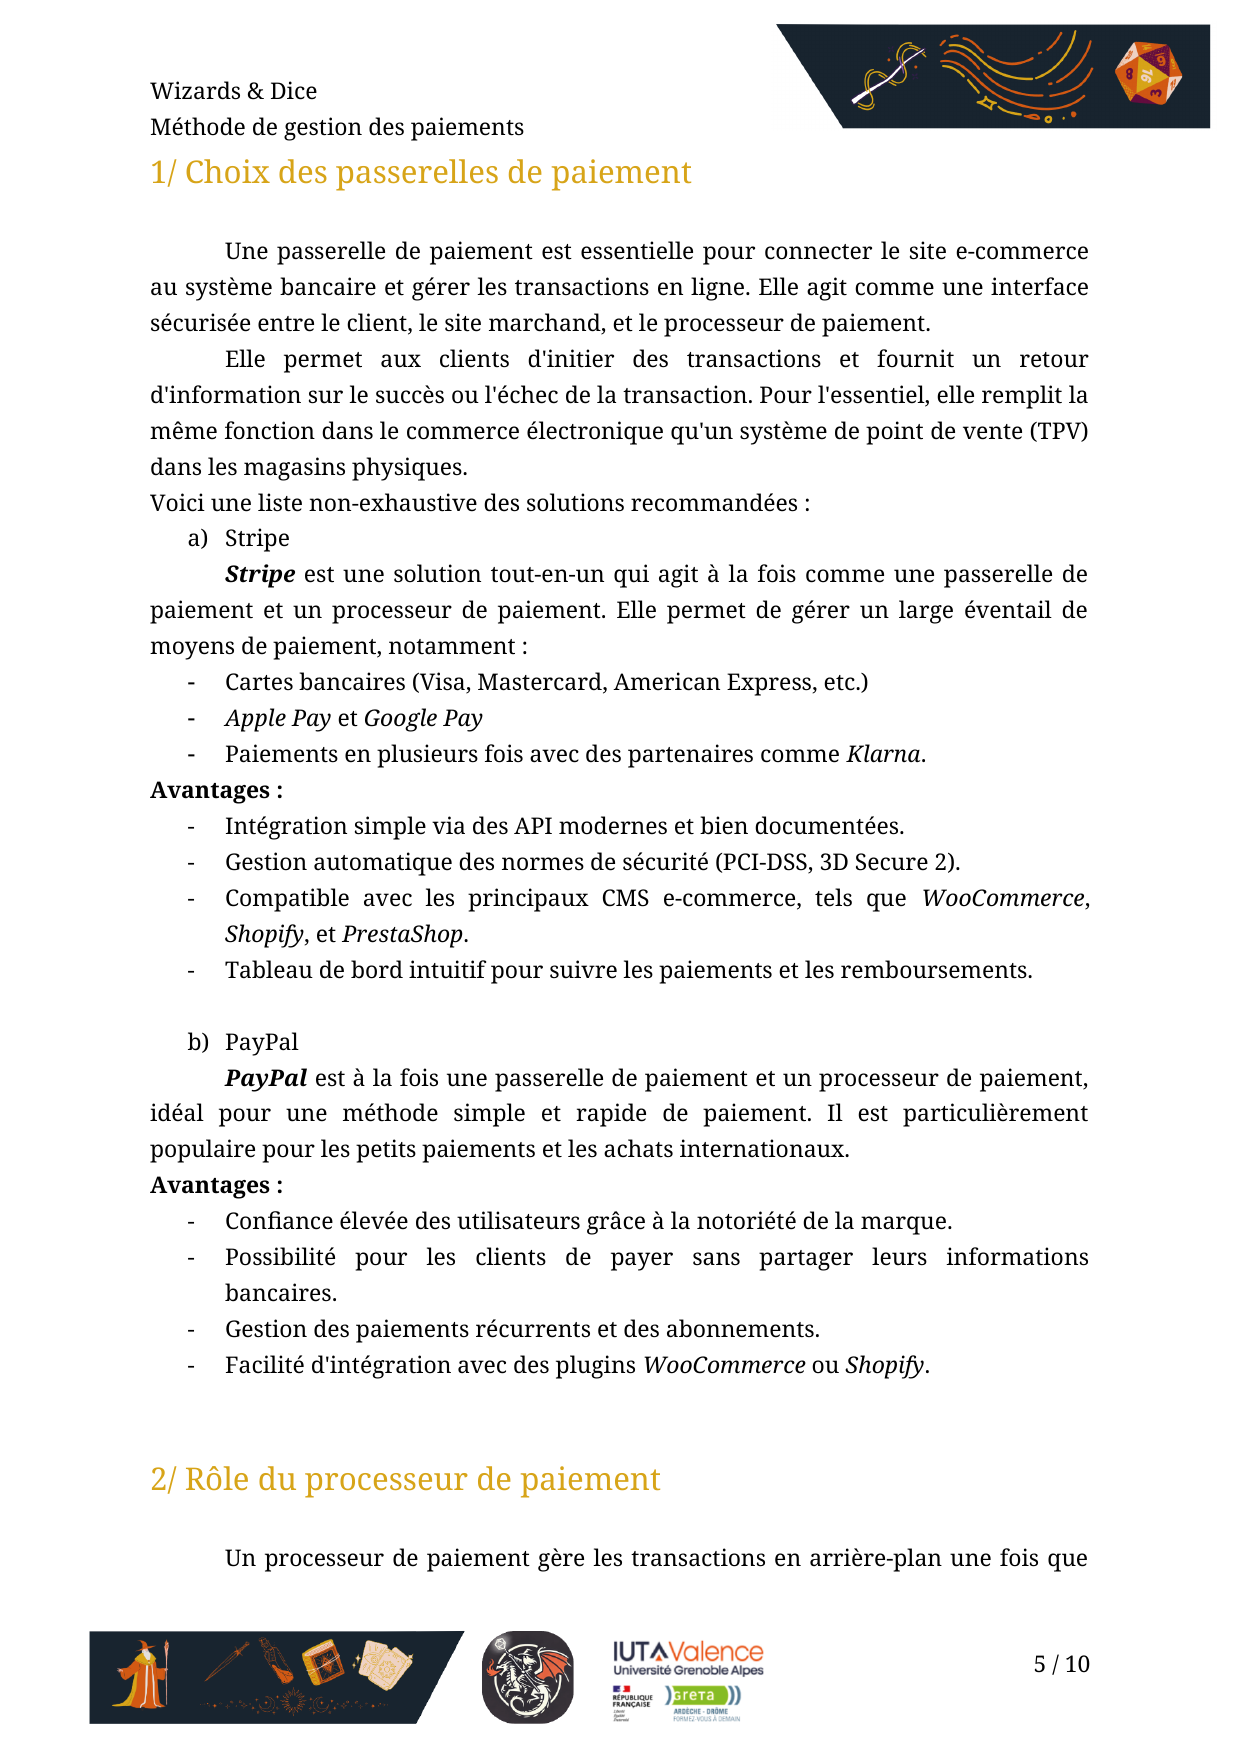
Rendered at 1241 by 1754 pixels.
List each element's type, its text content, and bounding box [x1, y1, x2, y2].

list Intégration simple via des API modernes et bien documentées. [187, 810, 1090, 841]
picture [771, 21, 1218, 131]
text Un processeur de paiement gère les transactions en arrière-plan une fois que [150, 1542, 1090, 1573]
text Stripe est une solution tout-en-un qui agit à la fois comme une passerelle de paiement et un processeur de paiement. Elle permet de gérer un large éventail de moyens de paiement, notamment : [150, 558, 1090, 661]
subtitle Choix des passerelles de paiement [150, 150, 1090, 193]
text PayPal est à la fois une passerelle de paiement et un processeur de paiement, idéal pour une méthode simple et rapide de paiement. Il est particulièrement populaire pour les petits paiements et les achats internationaux. [150, 1061, 1090, 1164]
picture [81, 1620, 788, 1733]
list Confiance élevée des utilisateurs grâce à la notoriété de la marque. [187, 1205, 1090, 1236]
text Elle permet aux clients d'initier des transactions et fournit un retour d'information sur le succès ou l'échec de la transaction. Pour l'essentiel, elle remplit la même fonction dans le commerce électronique qu'un système de point de vente (TPV) dans les magasins physiques. [150, 343, 1090, 482]
list Possibilité pour les clients de payer sans partager leurs informations bancaires. [187, 1241, 1090, 1308]
subtitle Rôle du processeur de paiement [150, 1457, 1090, 1499]
text Avantages : [150, 1169, 1090, 1201]
list Facilité d'intégration avec des plugins WooCommerce ou Shopify. [187, 1349, 1090, 1380]
list Gestion des paiements récurrents et des abonnements. [187, 1313, 1090, 1344]
list Paiements en plusieurs fois avec des partenaires comme Klarna. [187, 738, 1090, 769]
list Cartes bancaires (Visa, Mastercard, American Express, etc.) [187, 666, 1090, 697]
list Apple Pay et Google Pay [187, 702, 1090, 733]
text Une passerelle de paiement est essentielle pour connecter le site e-commerce au système bancaire et gérer les transactions en ligne. Elle agit comme une interface sécurisée entre le client, le site marchand, et le processeur de paiement. [150, 235, 1090, 338]
list Gestion automatique des normes de sécurité (PCI-DSS, 3D Secure 2). [187, 846, 1090, 877]
list Stripe [187, 522, 1090, 554]
list Compatible avec les principaux CMS e-commerce, tels que WooCommerce, Shopify, et PrestaShop. [187, 882, 1090, 949]
text Avantages : [150, 774, 1090, 805]
list PayPal [187, 1026, 1090, 1057]
text Voici une liste non-exhaustive des solutions recommandées : [150, 486, 1090, 518]
list Tableau de bord intuitif pour suivre les paiements et les remboursements. [187, 954, 1090, 985]
